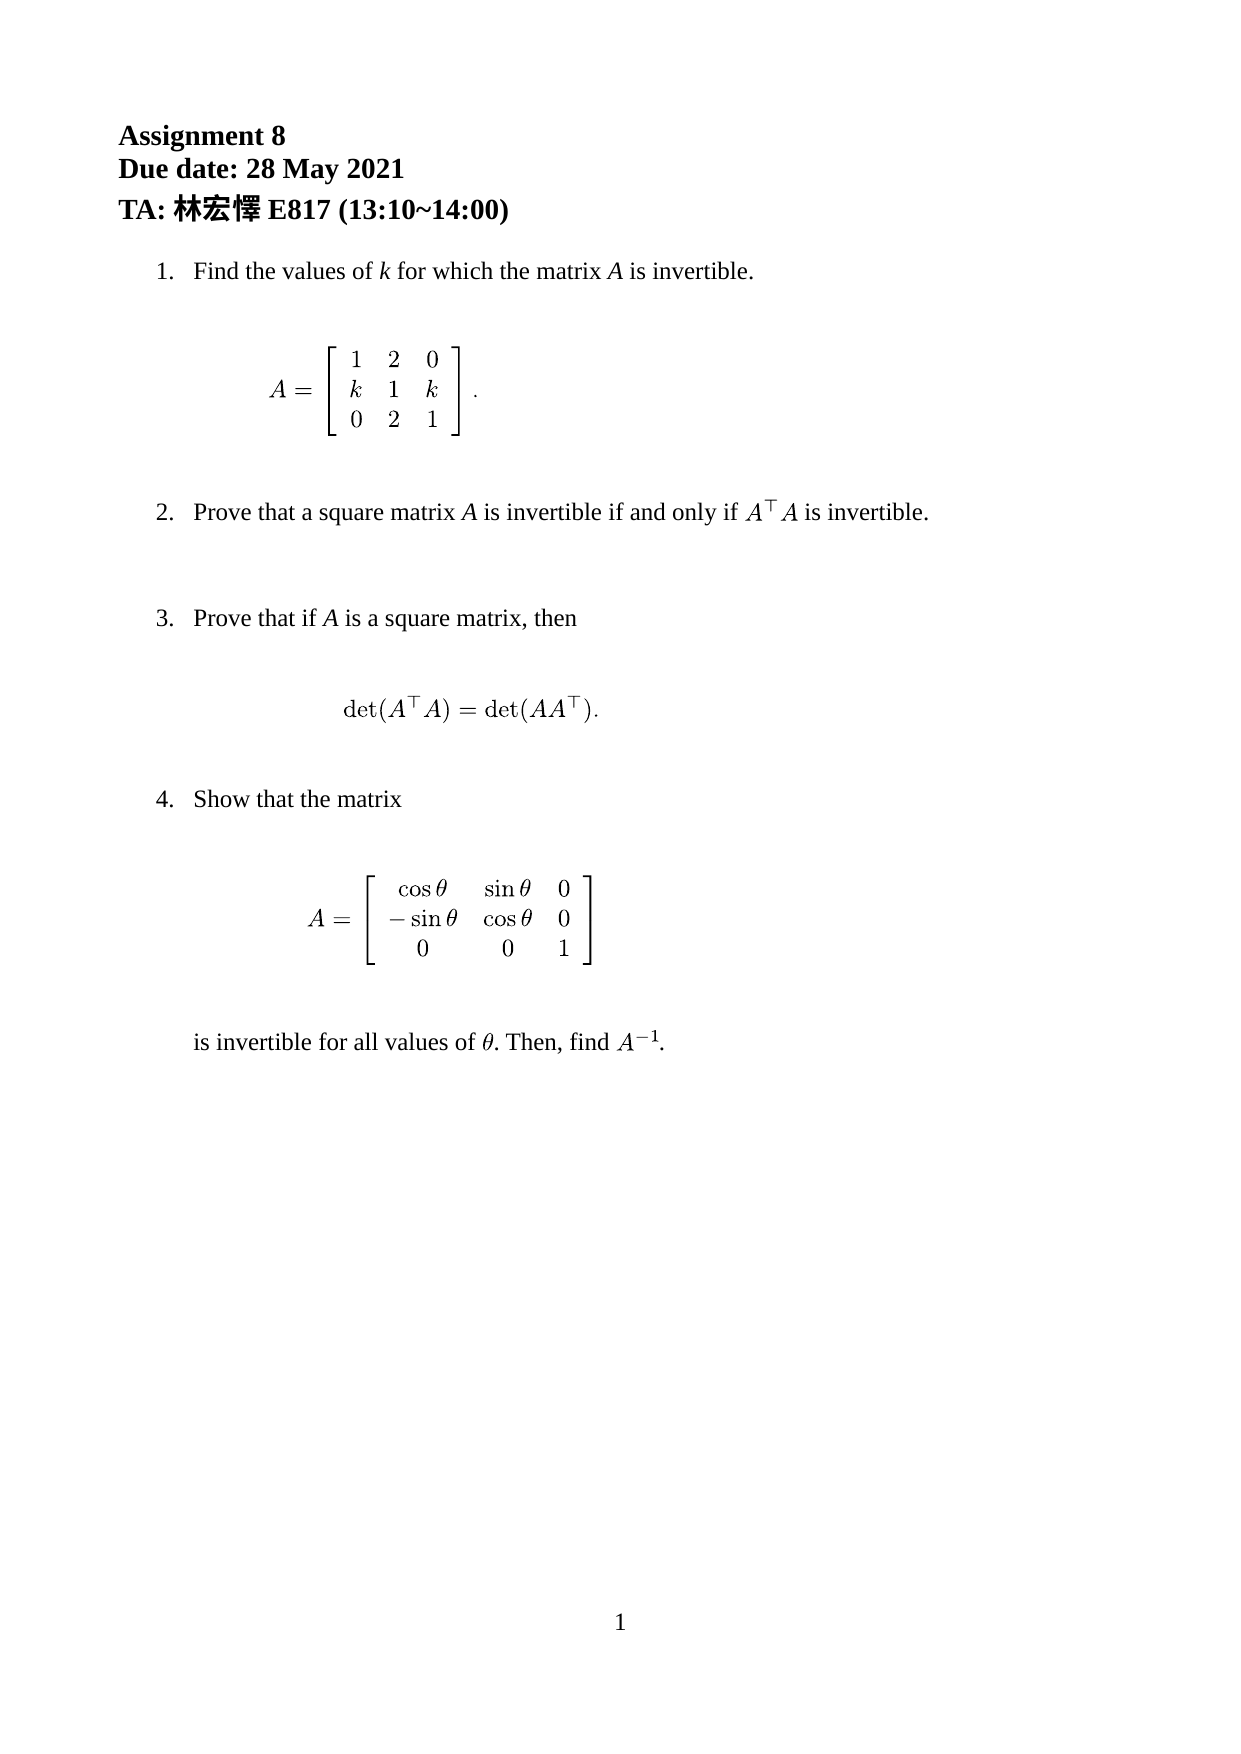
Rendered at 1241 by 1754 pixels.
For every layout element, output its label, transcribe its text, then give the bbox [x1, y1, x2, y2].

text Assignment 8 [118, 118, 1122, 152]
list Prove that a square matrix A is invertible if and only if is invertible. [156, 497, 1122, 526]
list Show that the matrix [156, 784, 1122, 813]
list is invertible for all values of . Then, find . [156, 1027, 1122, 1056]
list Find the values of k for which the matrix A is invertible. [156, 256, 1122, 285]
text TA: 林宏懌 E817 (13:10~14:00) [118, 185, 1122, 227]
list Prove that if A is a square matrix, then [156, 603, 1122, 632]
text Due date: 28 May 2021 [118, 152, 1122, 185]
